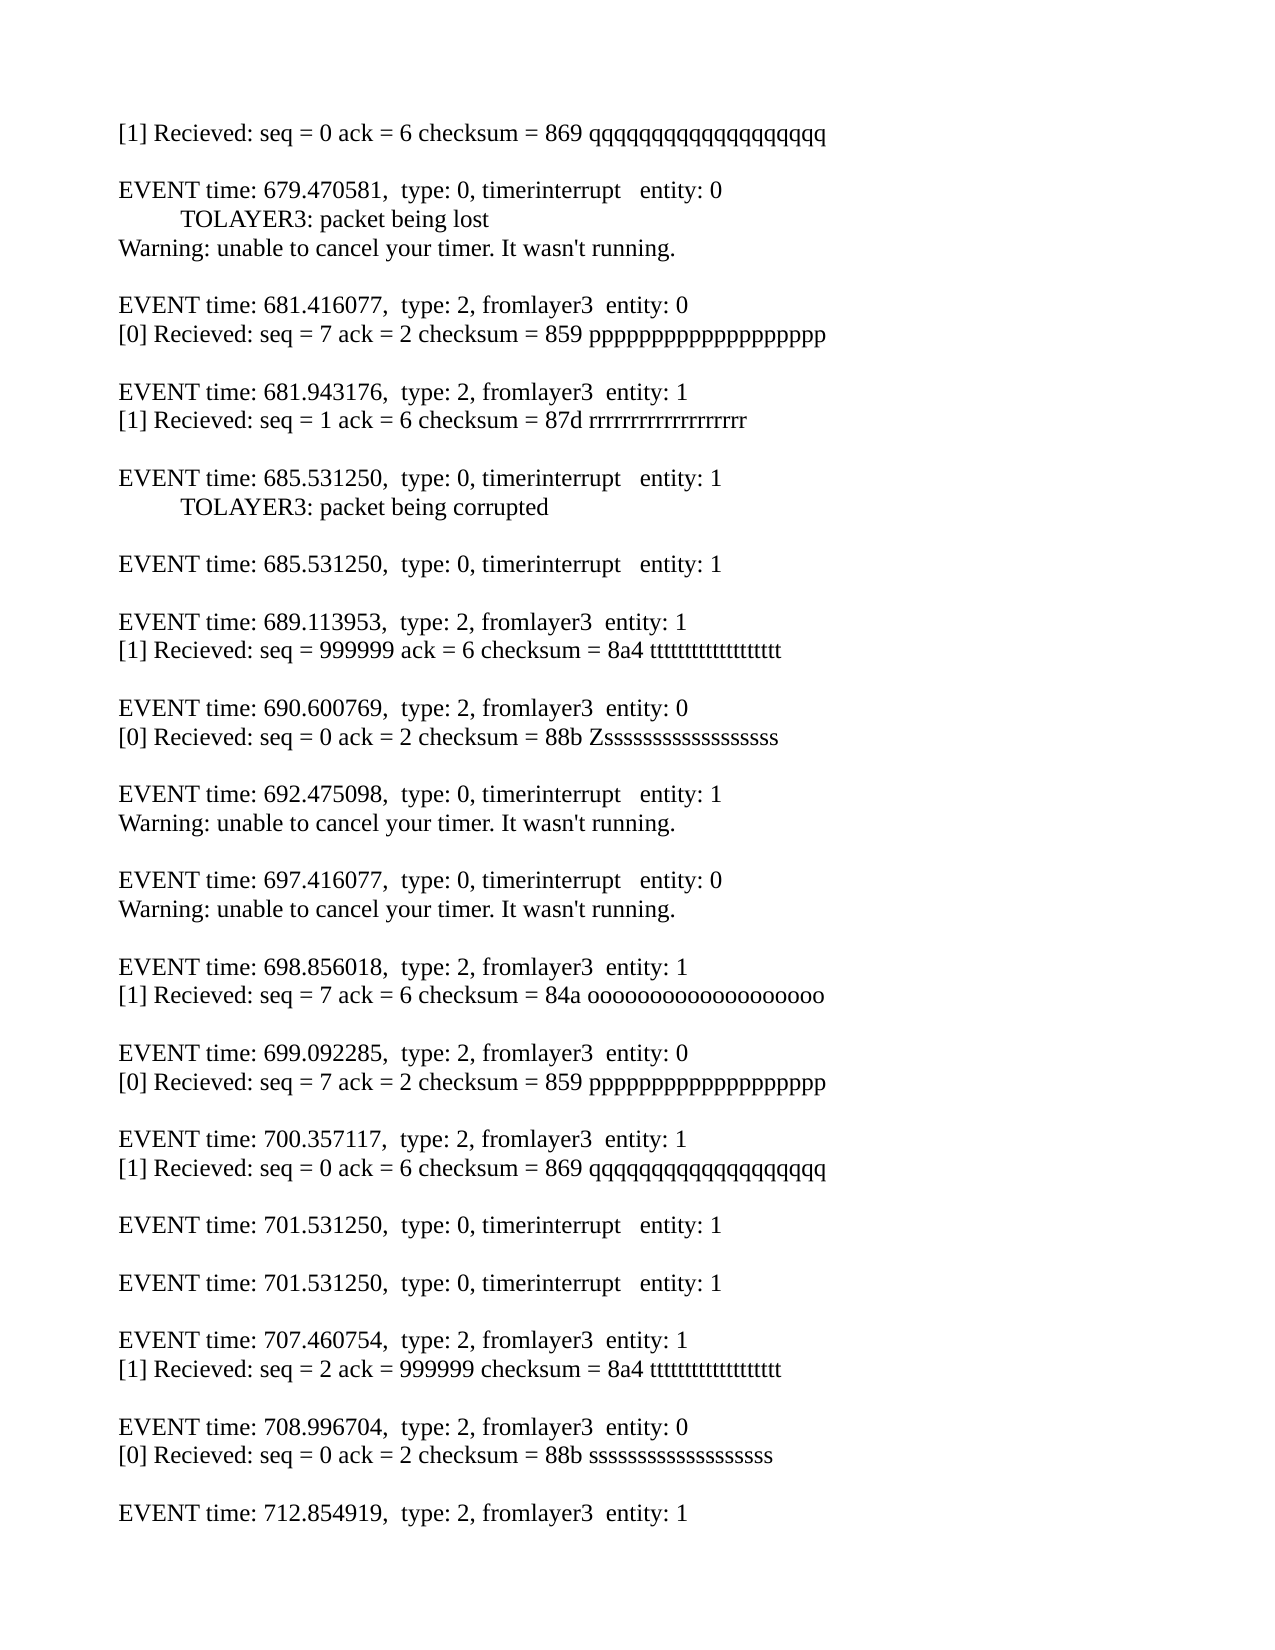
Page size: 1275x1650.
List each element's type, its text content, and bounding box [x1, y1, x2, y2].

text EVENT time: 699.092285, type: 2, fromlayer3 entity: 0 [118, 1038, 1157, 1067]
text EVENT time: 700.357117, type: 2, fromlayer3 entity: 1 [118, 1124, 1157, 1153]
text EVENT time: 689.113953, type: 2, fromlayer3 entity: 1 [118, 607, 1157, 636]
text EVENT time: 692.475098, type: 0, timerinterrupt entity: 1 [118, 779, 1157, 808]
text [1] Recieved: seq = 1 ack = 6 checksum = 87d rrrrrrrrrrrrrrrrrrr [118, 406, 1157, 434]
text EVENT time: 707.460754, type: 2, fromlayer3 entity: 1 [118, 1326, 1157, 1354]
text EVENT time: 679.470581, type: 0, timerinterrupt entity: 0 [118, 176, 1157, 204]
text [0] Recieved: seq = 7 ack = 2 checksum = 859 ppppppppppppppppppp [118, 1067, 1157, 1096]
text TOLAYER3: packet being lost [118, 204, 1157, 233]
text EVENT time: 690.600769, type: 2, fromlayer3 entity: 0 [118, 693, 1157, 722]
text EVENT time: 685.531250, type: 0, timerinterrupt entity: 1 [118, 549, 1157, 578]
text Warning: unable to cancel your timer. It wasn't running. [118, 894, 1157, 923]
text EVENT time: 681.416077, type: 2, fromlayer3 entity: 0 [118, 291, 1157, 319]
text EVENT time: 701.531250, type: 0, timerinterrupt entity: 1 [118, 1211, 1157, 1239]
text [0] Recieved: seq = 0 ack = 2 checksum = 88b sssssssssssssssssss [118, 1441, 1157, 1469]
text EVENT time: 708.996704, type: 2, fromlayer3 entity: 0 [118, 1412, 1157, 1441]
text [1] Recieved: seq = 2 ack = 999999 checksum = 8a4 ttttttttttttttttttt [118, 1354, 1157, 1383]
text [0] Recieved: seq = 7 ack = 2 checksum = 859 ppppppppppppppppppp [118, 319, 1157, 348]
text [1] Recieved: seq = 0 ack = 6 checksum = 869 qqqqqqqqqqqqqqqqqqq [118, 118, 1157, 147]
text EVENT time: 681.943176, type: 2, fromlayer3 entity: 1 [118, 377, 1157, 406]
text [1] Recieved: seq = 999999 ack = 6 checksum = 8a4 ttttttttttttttttttt [118, 636, 1157, 664]
text [0] Recieved: seq = 0 ack = 2 checksum = 88b Zssssssssssssssssss [118, 722, 1157, 751]
text [1] Recieved: seq = 7 ack = 6 checksum = 84a ooooooooooooooooooo [118, 981, 1157, 1009]
text TOLAYER3: packet being corrupted [118, 492, 1157, 521]
text EVENT time: 701.531250, type: 0, timerinterrupt entity: 1 [118, 1268, 1157, 1297]
text [1] Recieved: seq = 0 ack = 6 checksum = 869 qqqqqqqqqqqqqqqqqqq [118, 1153, 1157, 1182]
text EVENT time: 697.416077, type: 0, timerinterrupt entity: 0 [118, 866, 1157, 894]
text EVENT time: 712.854919, type: 2, fromlayer3 entity: 1 [118, 1498, 1157, 1527]
text Warning: unable to cancel your timer. It wasn't running. [118, 233, 1157, 262]
text Warning: unable to cancel your timer. It wasn't running. [118, 808, 1157, 837]
text EVENT time: 698.856018, type: 2, fromlayer3 entity: 1 [118, 952, 1157, 981]
text EVENT time: 685.531250, type: 0, timerinterrupt entity: 1 [118, 463, 1157, 492]
